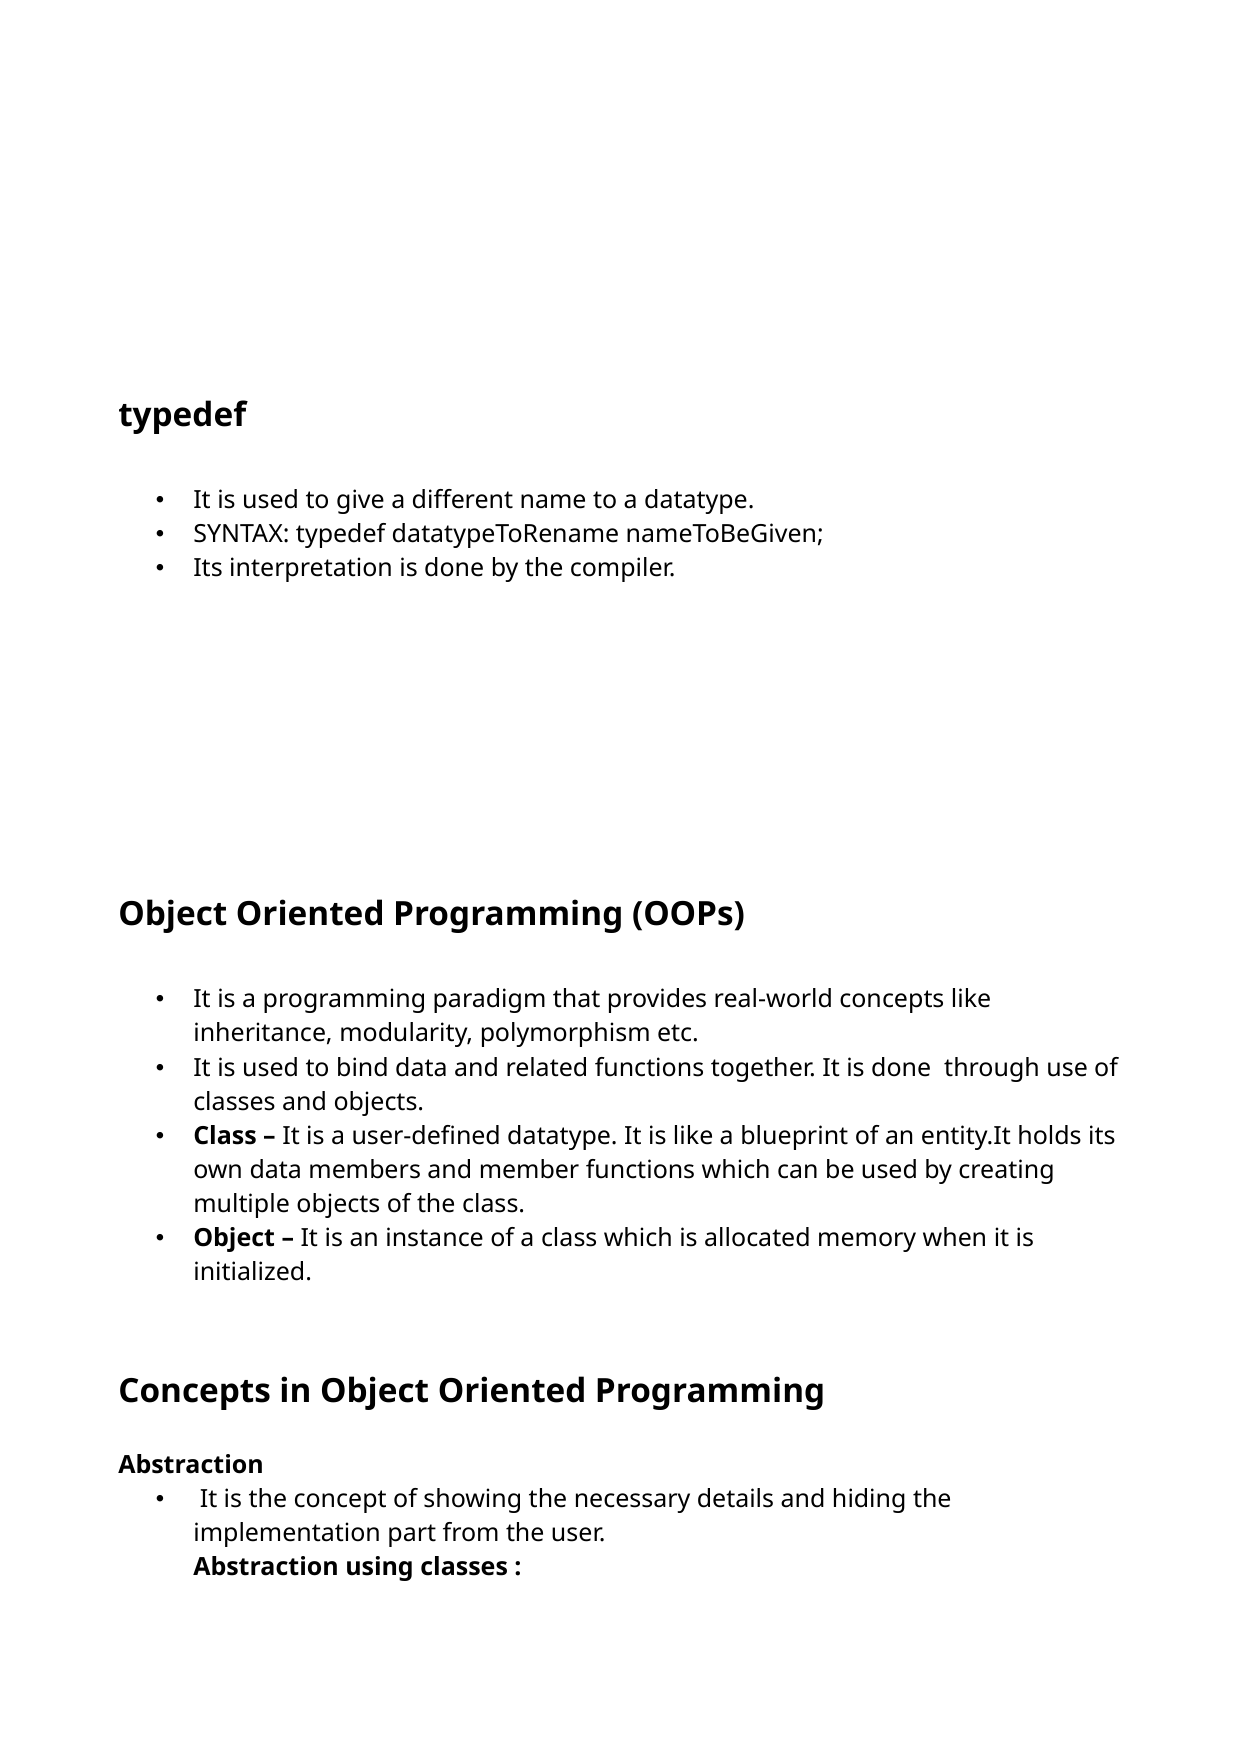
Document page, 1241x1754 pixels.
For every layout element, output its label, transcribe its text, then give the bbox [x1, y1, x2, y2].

text Abstraction [118, 1447, 1122, 1481]
text typedef [118, 391, 1122, 436]
list It is a programming paradigm that provides real-world concepts like inheritance, modularity, polymorphism etc. [156, 981, 1122, 1049]
list It is the concept of showing the necessary details and hiding the implementation part from the user. [156, 1481, 1122, 1549]
list Its interpretation is done by the compiler. [156, 549, 1122, 584]
text Concepts in Object Oriented Programming [118, 1367, 1122, 1412]
list It is used to bind data and related functions together. It is done through use of classes and objects. [156, 1049, 1122, 1117]
list Class – It is a user-defined datatype. It is like a blueprint of an entity.It holds its own data members and member functions which can be used by creating multiple objects of the class. [156, 1117, 1122, 1219]
list Abstraction using classes : [156, 1549, 1122, 1583]
list Object – It is an instance of a class which is allocated memory when it is initialized. [156, 1219, 1122, 1288]
list It is used to give a different name to a datatype. [156, 481, 1122, 516]
list SYNTAX: typedef datatypeToRename nameToBeGiven; [156, 516, 1122, 549]
text Object Oriented Programming (OOPs) [118, 890, 1122, 936]
